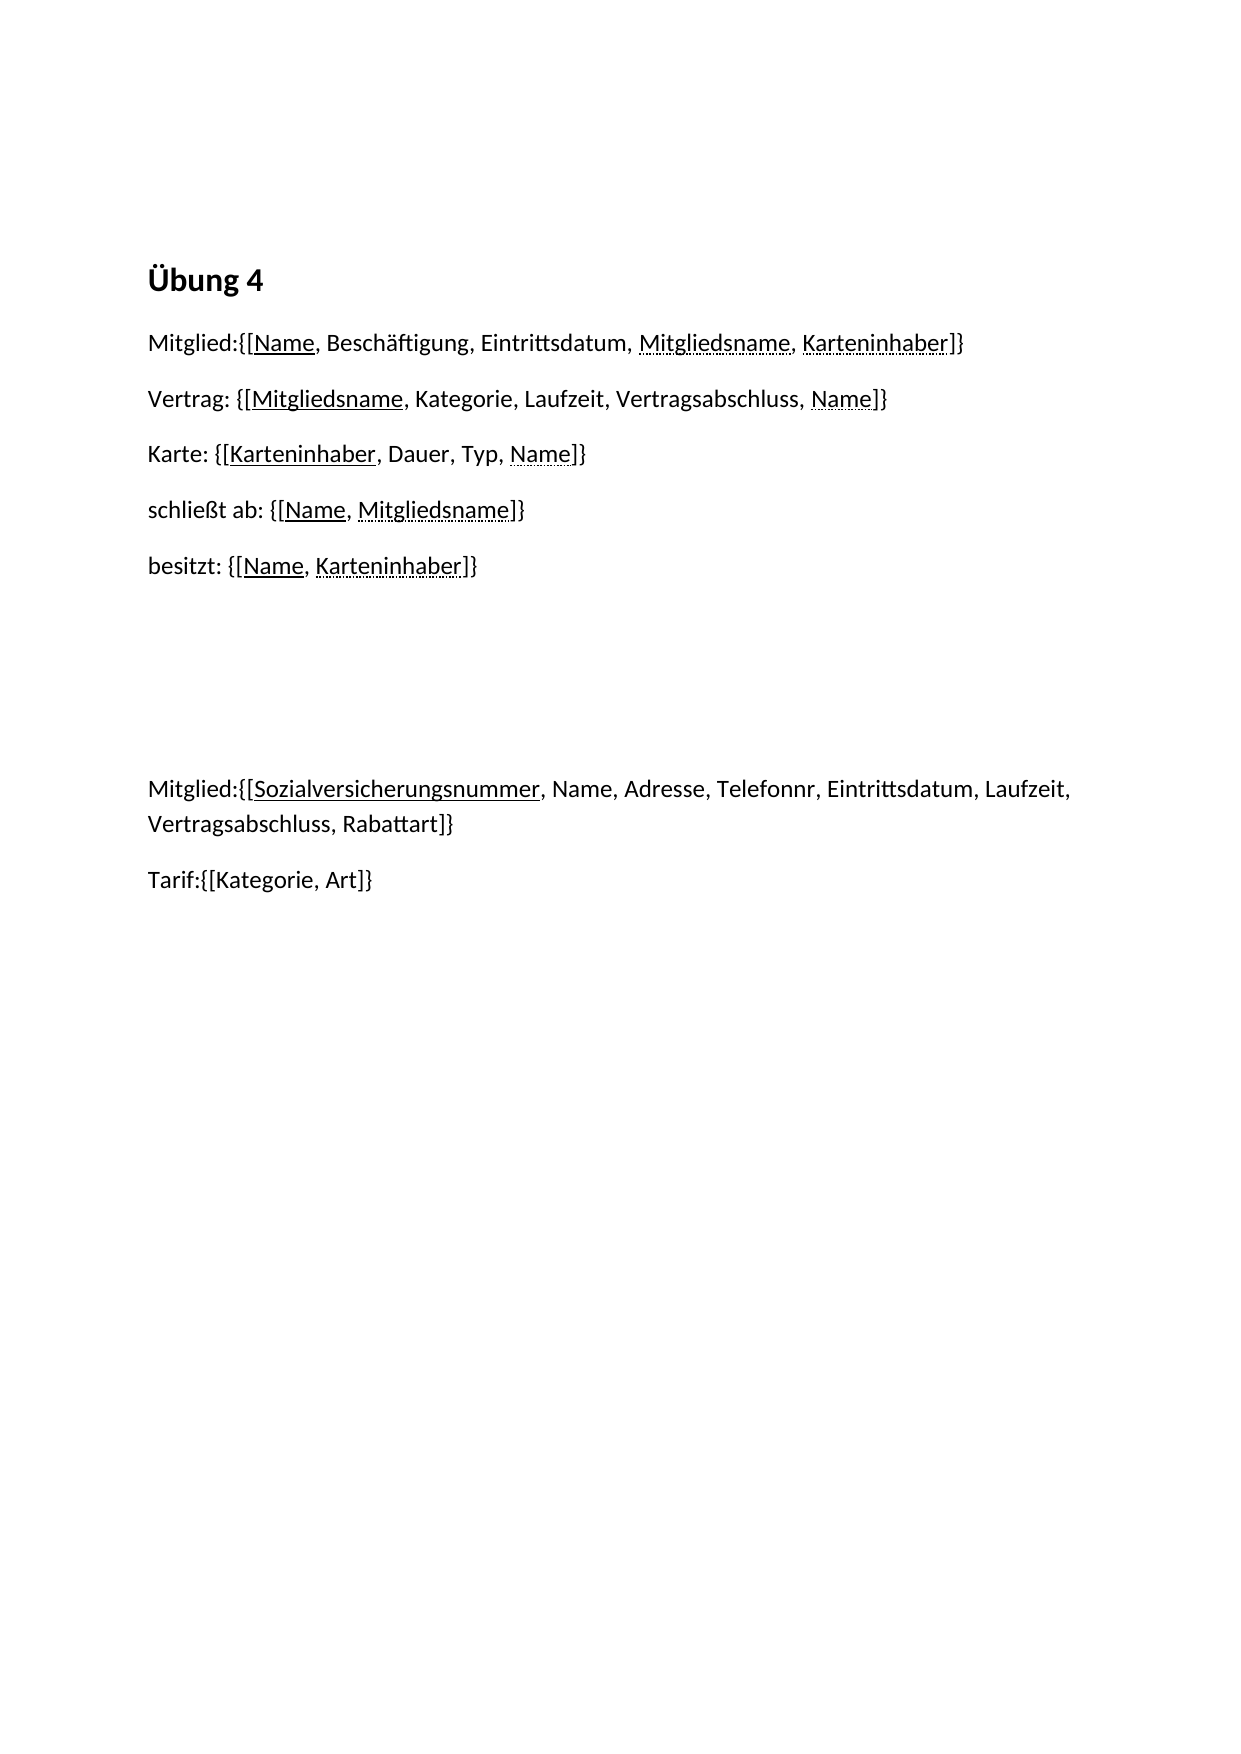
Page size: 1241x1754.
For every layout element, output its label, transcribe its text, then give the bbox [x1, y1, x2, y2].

text Tarif:{[Kategorie, Art]} [148, 864, 1093, 895]
text Mitglied:{[Sozialversicherungsnummer, Name, Adresse, Telefonnr, Eintrittsdatum, Laufzeit, Vertragsabschluss, Rabattart]} [148, 773, 1093, 839]
text Übung 4 [148, 259, 1093, 300]
text besitzt: {[Name, Karteninhaber]} [148, 550, 1093, 581]
text schließt ab: {[Name, Mitgliedsname]} [148, 494, 1093, 525]
text Vertrag: {[Mitgliedsname, Kategorie, Laufzeit, Vertragsabschluss, Name]} [148, 383, 1093, 413]
text Karte: {[Karteninhaber, Dauer, Typ, Name]} [148, 438, 1093, 469]
text Mitglied:{[Name, Beschäftigung, Eintrittsdatum, Mitgliedsname, Karteninhaber]} [148, 327, 1093, 357]
